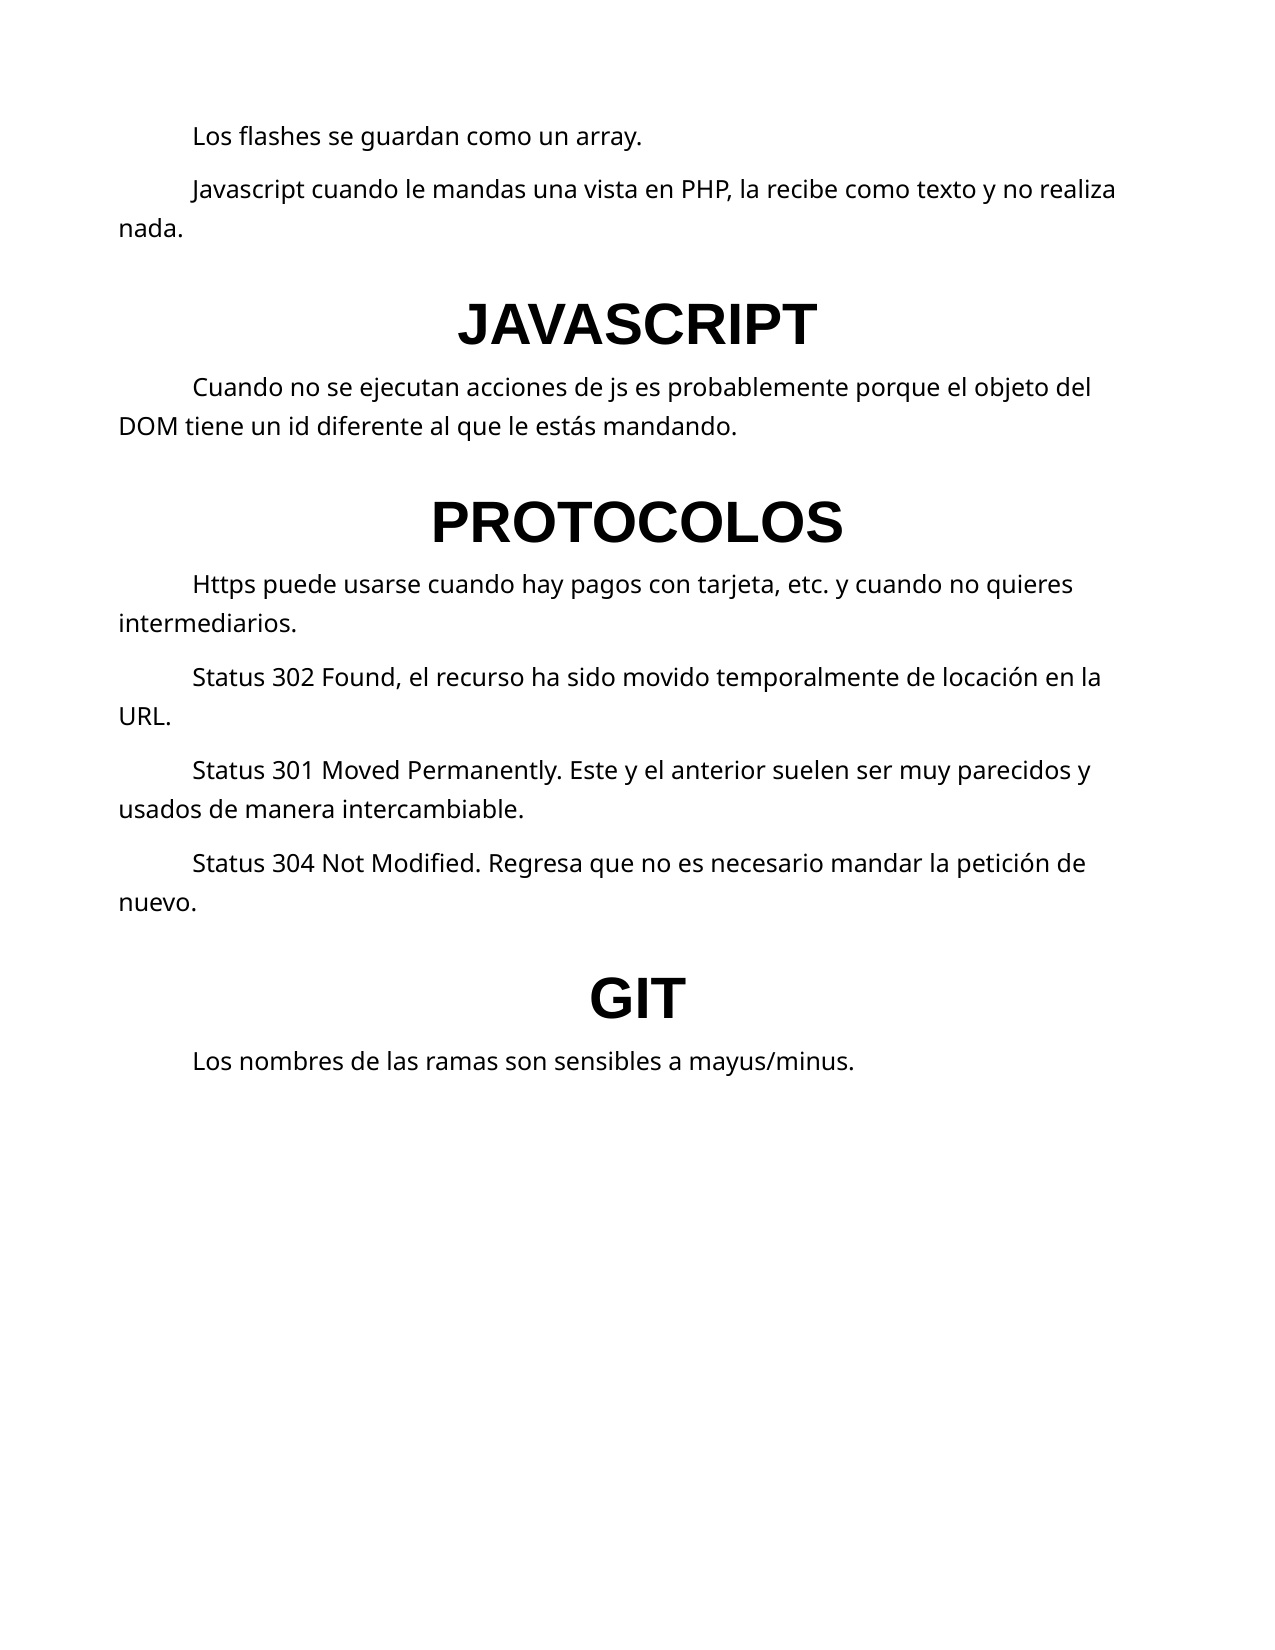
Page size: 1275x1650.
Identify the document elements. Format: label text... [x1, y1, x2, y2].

text Los flashes se guardan como un array. [118, 118, 1157, 152]
text Los nombres de las ramas son sensibles a mayus/minus. [118, 1043, 1157, 1077]
title JAVASCRIPT [118, 290, 1157, 357]
text Javascript cuando le mandas una vista en PHP, la recibe como texto y no realiza nada. [118, 172, 1157, 245]
title PROTOCOLOS [118, 487, 1157, 554]
text Status 301 Moved Permanently. Este y el anterior suelen ser muy parecidos y usados de manera intercambiable. [118, 753, 1157, 826]
text Cuando no se ejecutan acciones de js es probablemente porque el objeto del DOM tiene un id diferente al que le estás mandando. [118, 369, 1157, 443]
text Status 302 Found, el recurso ha sido movido temporalmente de locación en la URL. [118, 660, 1157, 733]
text Https puede usarse cuando hay pagos con tarjeta, etc. y cuando no quieres intermediarios. [118, 567, 1157, 640]
text Status 304 Not Modified. Regresa que no es necesario mandar la petición de nuevo. [118, 846, 1157, 919]
title GIT [118, 963, 1157, 1031]
